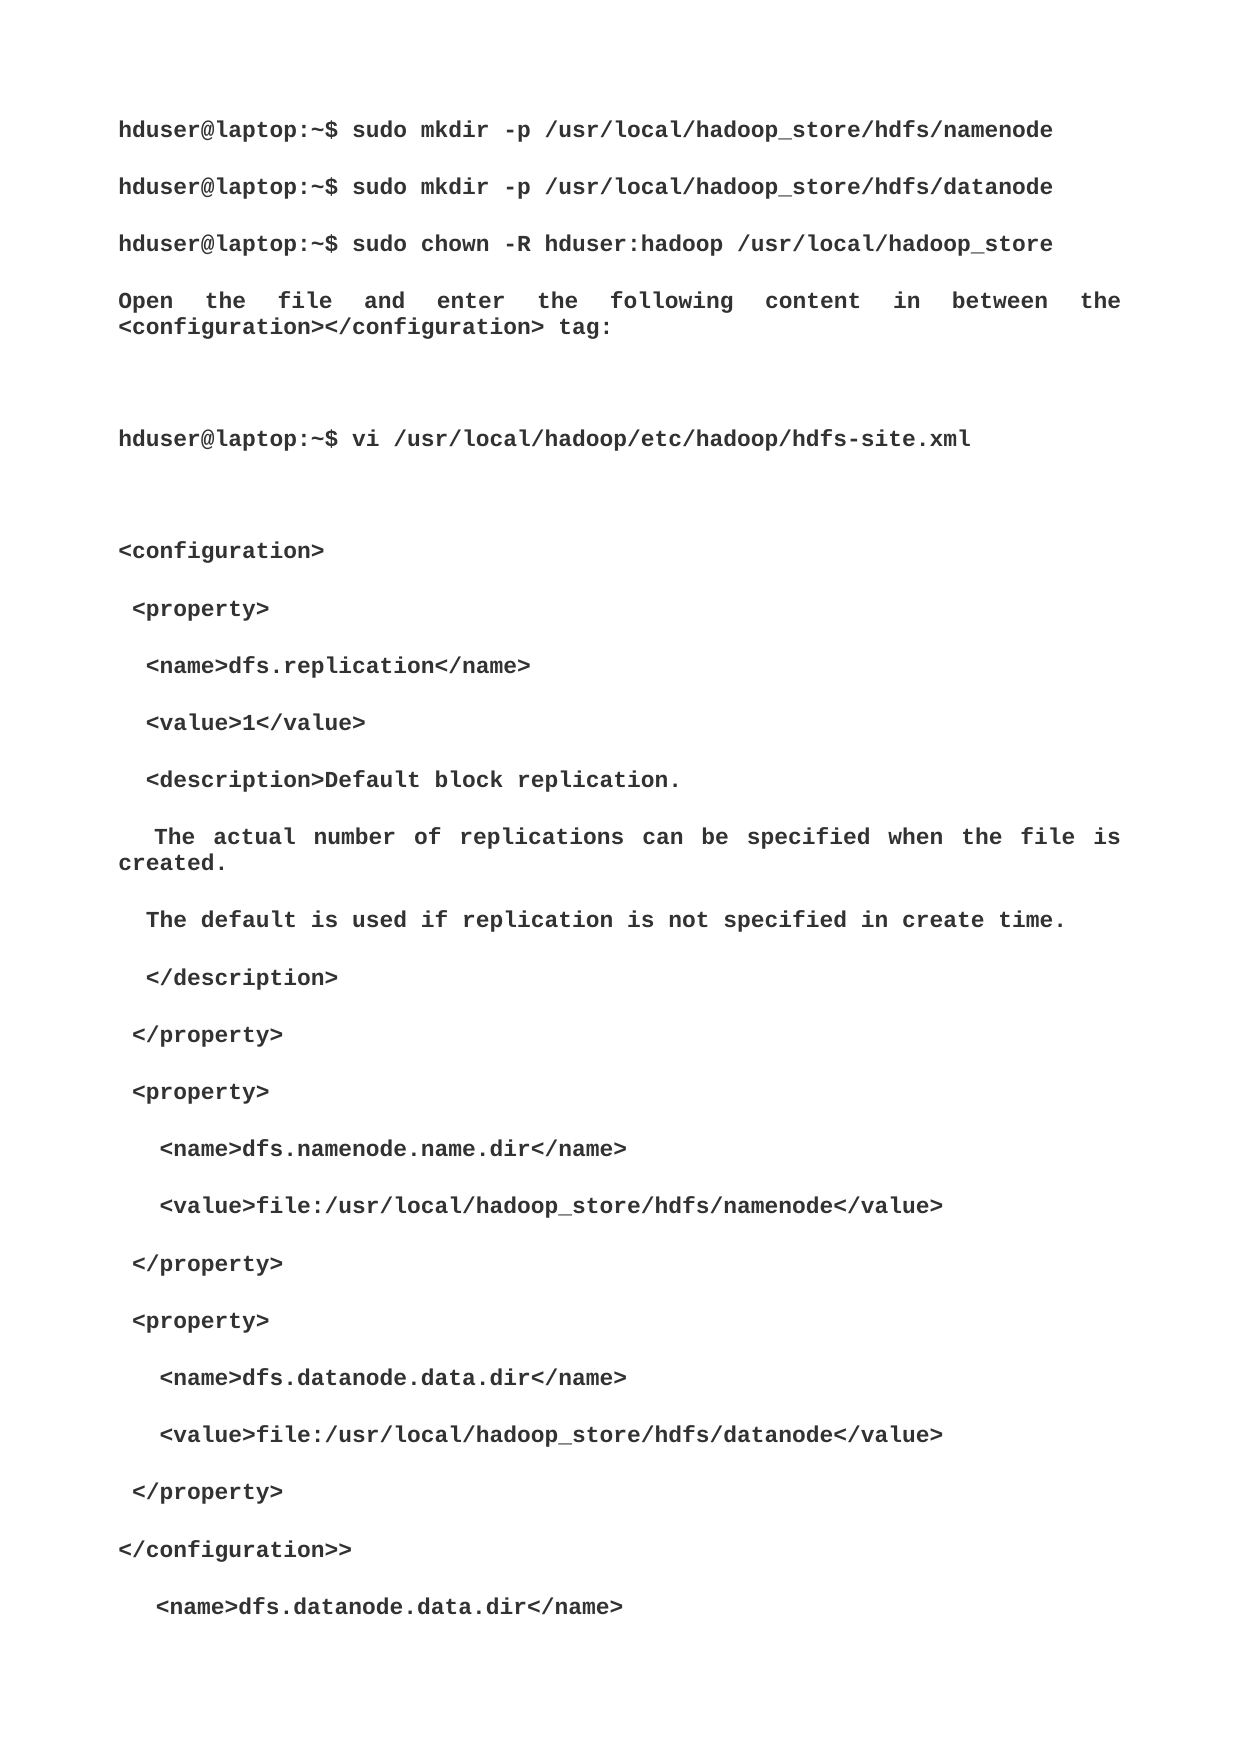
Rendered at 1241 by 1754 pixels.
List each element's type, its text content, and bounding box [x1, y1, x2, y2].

text </property> [118, 1023, 1122, 1049]
text </configuration>> [118, 1538, 1122, 1564]
text <property> [118, 1309, 1122, 1335]
text </property> [118, 1252, 1122, 1278]
text hduser@laptop:~$ sudo mkdir -p /usr/local/hadoop_store/hdfs/namenode [118, 118, 1122, 144]
text </description> [118, 966, 1122, 992]
text <name>dfs.datanode.data.dir</name> [118, 1595, 1122, 1621]
text <property> [118, 597, 1122, 623]
text <name>dfs.replication</name> [118, 654, 1122, 680]
text <name>dfs.namenode.name.dir</name> [118, 1138, 1122, 1163]
text <value>file:/usr/local/hadoop_store/hdfs/namenode</value> [118, 1195, 1122, 1221]
text The default is used if replication is not specified in create time. [118, 909, 1122, 935]
text <value>file:/usr/local/hadoop_store/hdfs/datanode</value> [118, 1423, 1122, 1449]
text hduser@laptop:~$ sudo chown -R hduser:hadoop /usr/local/hadoop_store [118, 232, 1122, 258]
text Open the file and enter the following content in between the <configuration></configuration> tag: [118, 290, 1122, 342]
text <configuration> [118, 540, 1122, 566]
text hduser@laptop:~$ vi /usr/local/hadoop/etc/hadoop/hdfs-site.xml [118, 428, 1122, 454]
text hduser@laptop:~$ sudo mkdir -p /usr/local/hadoop_store/hdfs/datanode [118, 175, 1122, 201]
text </property> [118, 1481, 1122, 1507]
text <name>dfs.datanode.data.dir</name> [118, 1366, 1122, 1392]
text <property> [118, 1080, 1122, 1106]
text <description>Default block replication. [118, 768, 1122, 794]
text <value>1</value> [118, 711, 1122, 737]
text The actual number of replications can be specified when the file is created. [118, 826, 1122, 878]
